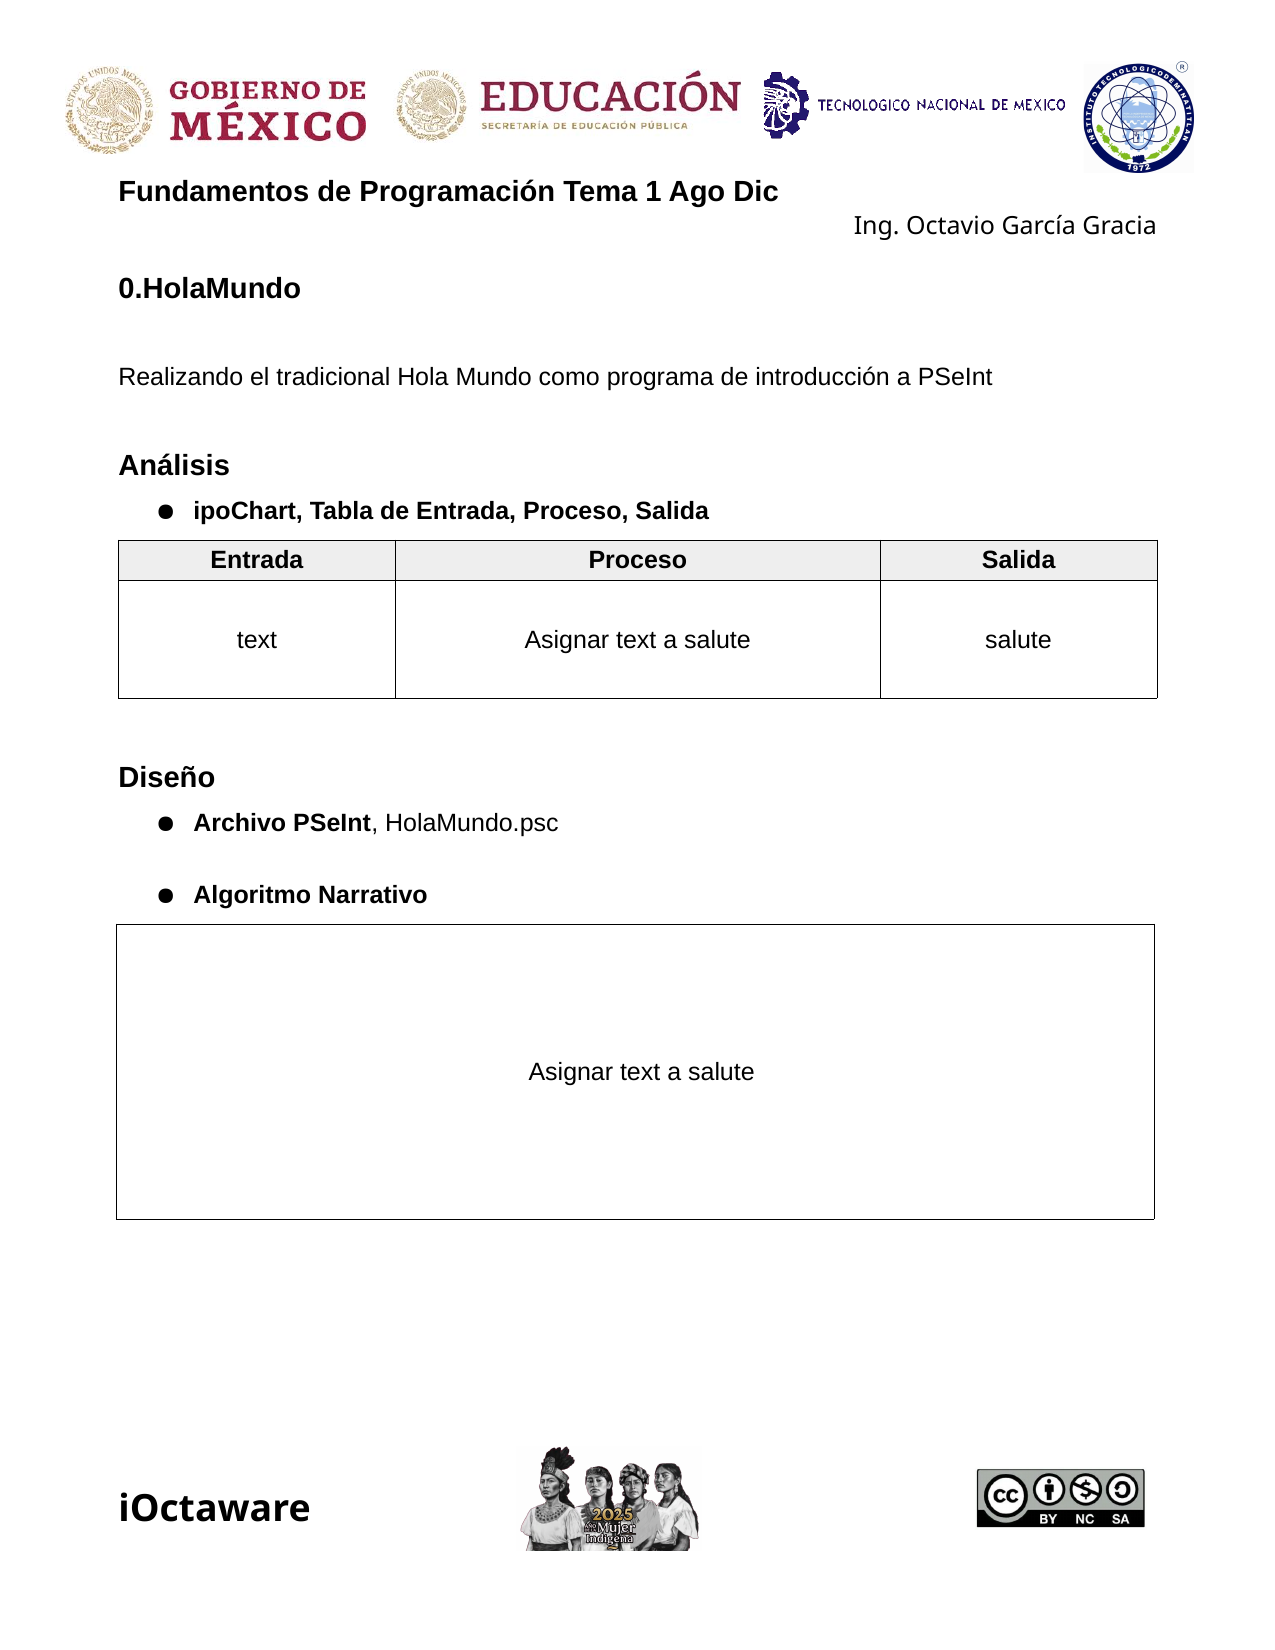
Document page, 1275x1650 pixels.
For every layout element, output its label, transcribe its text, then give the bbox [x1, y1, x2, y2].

table_header Asignar text a salute [117, 925, 1154, 1219]
picture [515, 1446, 702, 1551]
picture [392, 67, 741, 143]
table_cell text [119, 581, 395, 698]
table_header Entrada [119, 541, 395, 580]
table_header Salida [881, 541, 1157, 580]
list ipoChart, Tabla de Entrada, Proceso, Salida [156, 496, 1157, 525]
table_header Proceso [396, 541, 880, 580]
text Análisis [118, 448, 1157, 482]
table_cell salute [881, 581, 1157, 698]
text Diseño [118, 760, 1157, 794]
list Algoritmo Narrativo [156, 880, 1157, 909]
table_cell Asignar text a salute [396, 581, 880, 698]
picture [762, 68, 1073, 142]
picture [1083, 61, 1194, 173]
picture [65, 66, 366, 154]
list Archivo PSeInt, HolaMundo.psc [156, 808, 1157, 837]
picture [974, 1467, 1147, 1530]
text Realizando el tradicional Hola Mundo como programa de introducción a PSeInt [118, 362, 1157, 391]
text 0.HolaMundo [118, 271, 1157, 305]
